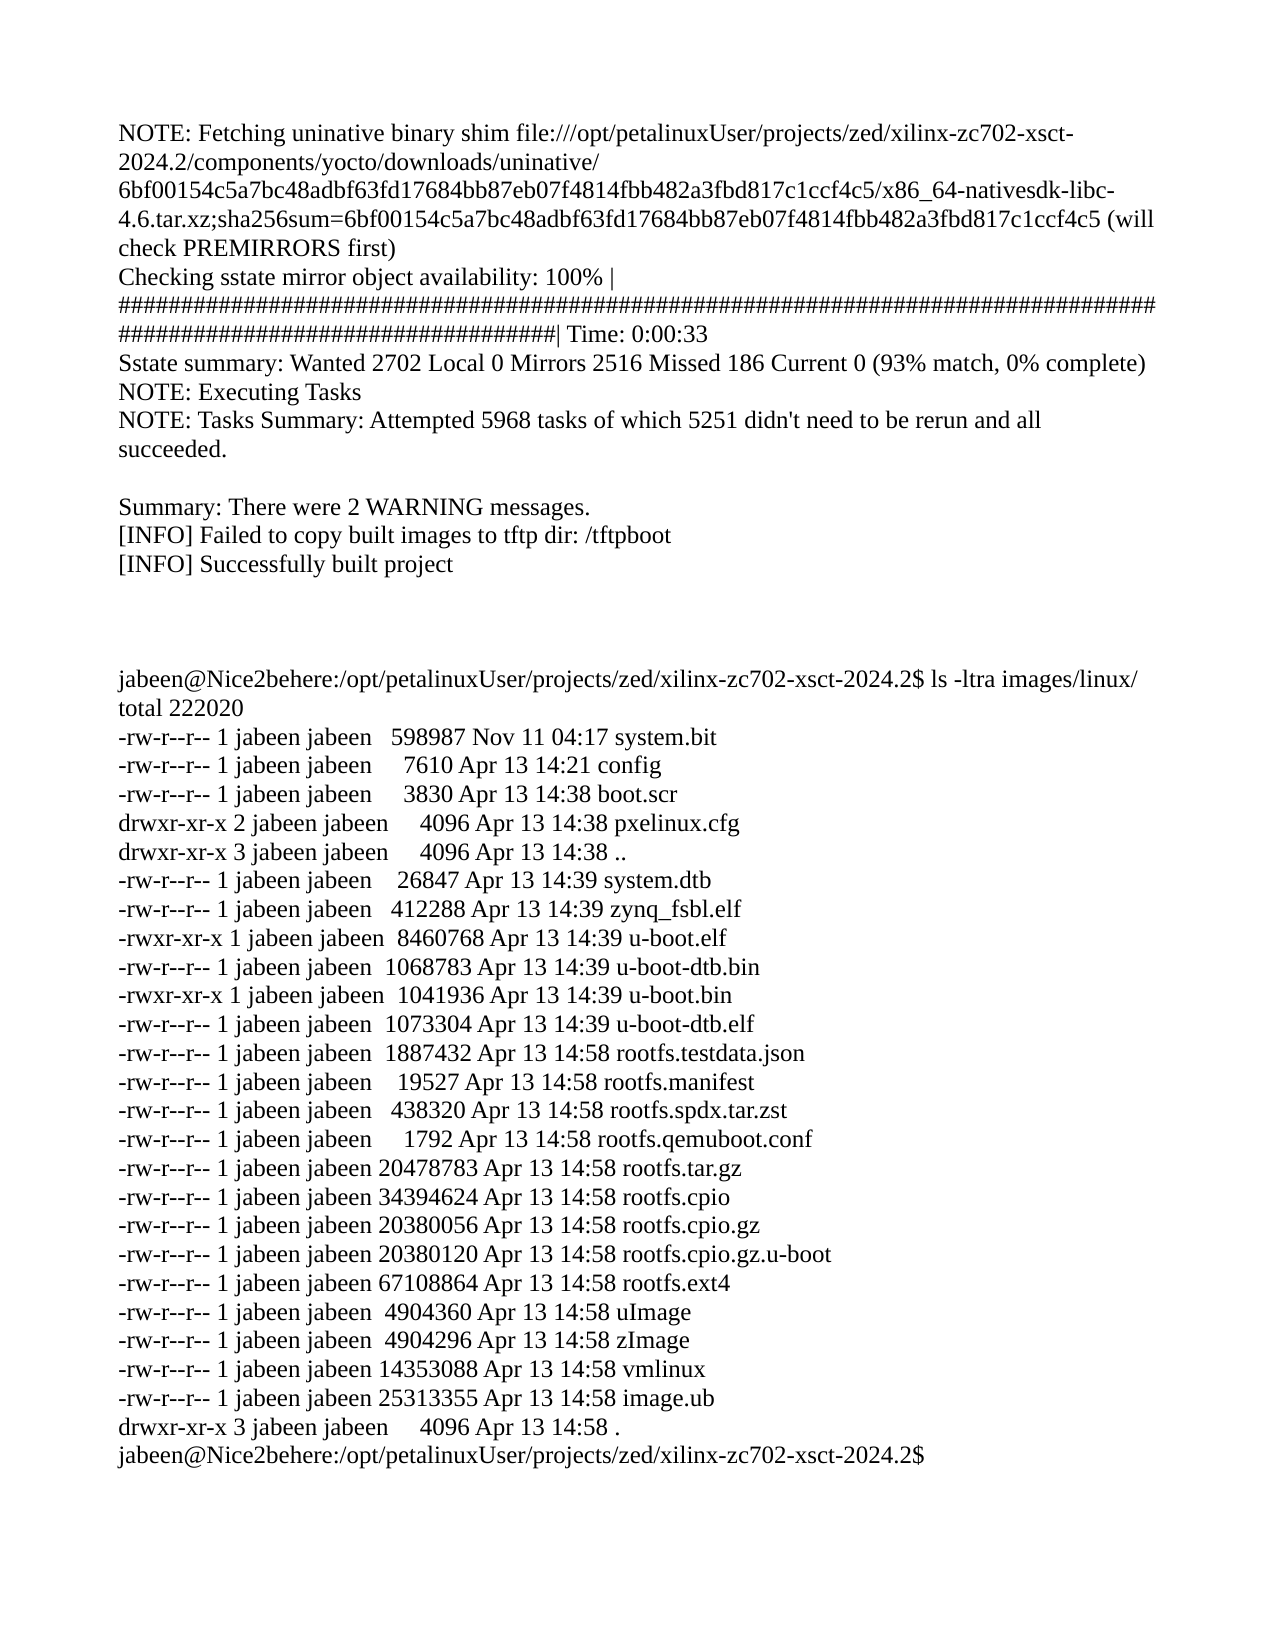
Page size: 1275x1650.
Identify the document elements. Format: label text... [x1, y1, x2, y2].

text NOTE: Fetching uninative binary shim file:///opt/petalinuxUser/projects/zed/xilinx-zc702-xsct-2024.2/components/yocto/downloads/uninative/6bf00154c5a7bc48adbf63fd17684bb87eb07f4814fbb482a3fbd817c1ccf4c5/x86_64-nativesdk-libc-4.6.tar.xz;sha256sum=6bf00154c5a7bc48adbf63fd17684bb87eb07f4814fbb482a3fbd817c1ccf4c5 (will check PREMIRRORS first) [118, 118, 1157, 262]
text -rw-r--r-- 1 jabeen jabeen 4904360 Apr 13 14:58 uImage [118, 1297, 1157, 1326]
text -rw-r--r-- 1 jabeen jabeen 412288 Apr 13 14:39 zynq_fsbl.elf [118, 894, 1157, 923]
text -rw-r--r-- 1 jabeen jabeen 14353088 Apr 13 14:58 vmlinux [118, 1354, 1157, 1383]
text -rw-r--r-- 1 jabeen jabeen 20380056 Apr 13 14:58 rootfs.cpio.gz [118, 1211, 1157, 1239]
text Checking sstate mirror object availability: 100% |######################################################################################################################| Time: 0:00:33 [118, 262, 1157, 348]
text -rw-r--r-- 1 jabeen jabeen 1887432 Apr 13 14:58 rootfs.testdata.json [118, 1038, 1157, 1067]
text -rw-r--r-- 1 jabeen jabeen 7610 Apr 13 14:21 config [118, 751, 1157, 779]
text -rw-r--r-- 1 jabeen jabeen 20380120 Apr 13 14:58 rootfs.cpio.gz.u-boot [118, 1239, 1157, 1268]
text NOTE: Tasks Summary: Attempted 5968 tasks of which 5251 didn't need to be rerun and all succeeded. [118, 406, 1157, 463]
text -rw-r--r-- 1 jabeen jabeen 20478783 Apr 13 14:58 rootfs.tar.gz [118, 1153, 1157, 1182]
text Sstate summary: Wanted 2702 Local 0 Mirrors 2516 Missed 186 Current 0 (93% match, 0% complete) [118, 348, 1157, 377]
text -rw-r--r-- 1 jabeen jabeen 3830 Apr 13 14:38 boot.scr [118, 779, 1157, 808]
text -rw-r--r-- 1 jabeen jabeen 67108864 Apr 13 14:58 rootfs.ext4 [118, 1268, 1157, 1297]
text -rw-r--r-- 1 jabeen jabeen 598987 Nov 11 04:17 system.bit [118, 722, 1157, 751]
text -rw-r--r-- 1 jabeen jabeen 4904296 Apr 13 14:58 zImage [118, 1326, 1157, 1354]
text -rwxr-xr-x 1 jabeen jabeen 8460768 Apr 13 14:39 u-boot.elf [118, 923, 1157, 952]
text -rwxr-xr-x 1 jabeen jabeen 1041936 Apr 13 14:39 u-boot.bin [118, 981, 1157, 1009]
text -rw-r--r-- 1 jabeen jabeen 1073304 Apr 13 14:39 u-boot-dtb.elf [118, 1009, 1157, 1038]
text -rw-r--r-- 1 jabeen jabeen 438320 Apr 13 14:58 rootfs.spdx.tar.zst [118, 1096, 1157, 1124]
text jabeen@Nice2behere:/opt/petalinuxUser/projects/zed/xilinx-zc702-xsct-2024.2$ ls -ltra images/linux/ [118, 664, 1157, 693]
text drwxr-xr-x 3 jabeen jabeen 4096 Apr 13 14:58 . [118, 1412, 1157, 1441]
text NOTE: Executing Tasks [118, 377, 1157, 406]
text drwxr-xr-x 3 jabeen jabeen 4096 Apr 13 14:38 .. [118, 837, 1157, 866]
text drwxr-xr-x 2 jabeen jabeen 4096 Apr 13 14:38 pxelinux.cfg [118, 808, 1157, 837]
text -rw-r--r-- 1 jabeen jabeen 1068783 Apr 13 14:39 u-boot-dtb.bin [118, 952, 1157, 981]
text jabeen@Nice2behere:/opt/petalinuxUser/projects/zed/xilinx-zc702-xsct-2024.2$ [118, 1441, 1157, 1469]
text -rw-r--r-- 1 jabeen jabeen 25313355 Apr 13 14:58 image.ub [118, 1383, 1157, 1412]
text -rw-r--r-- 1 jabeen jabeen 26847 Apr 13 14:39 system.dtb [118, 866, 1157, 894]
text -rw-r--r-- 1 jabeen jabeen 1792 Apr 13 14:58 rootfs.qemuboot.conf [118, 1124, 1157, 1153]
text [INFO] Successfully built project [118, 549, 1157, 578]
text [INFO] Failed to copy built images to tftp dir: /tftpboot [118, 521, 1157, 549]
text -rw-r--r-- 1 jabeen jabeen 34394624 Apr 13 14:58 rootfs.cpio [118, 1182, 1157, 1211]
text -rw-r--r-- 1 jabeen jabeen 19527 Apr 13 14:58 rootfs.manifest [118, 1067, 1157, 1096]
text total 222020 [118, 693, 1157, 722]
text Summary: There were 2 WARNING messages. [118, 492, 1157, 521]
